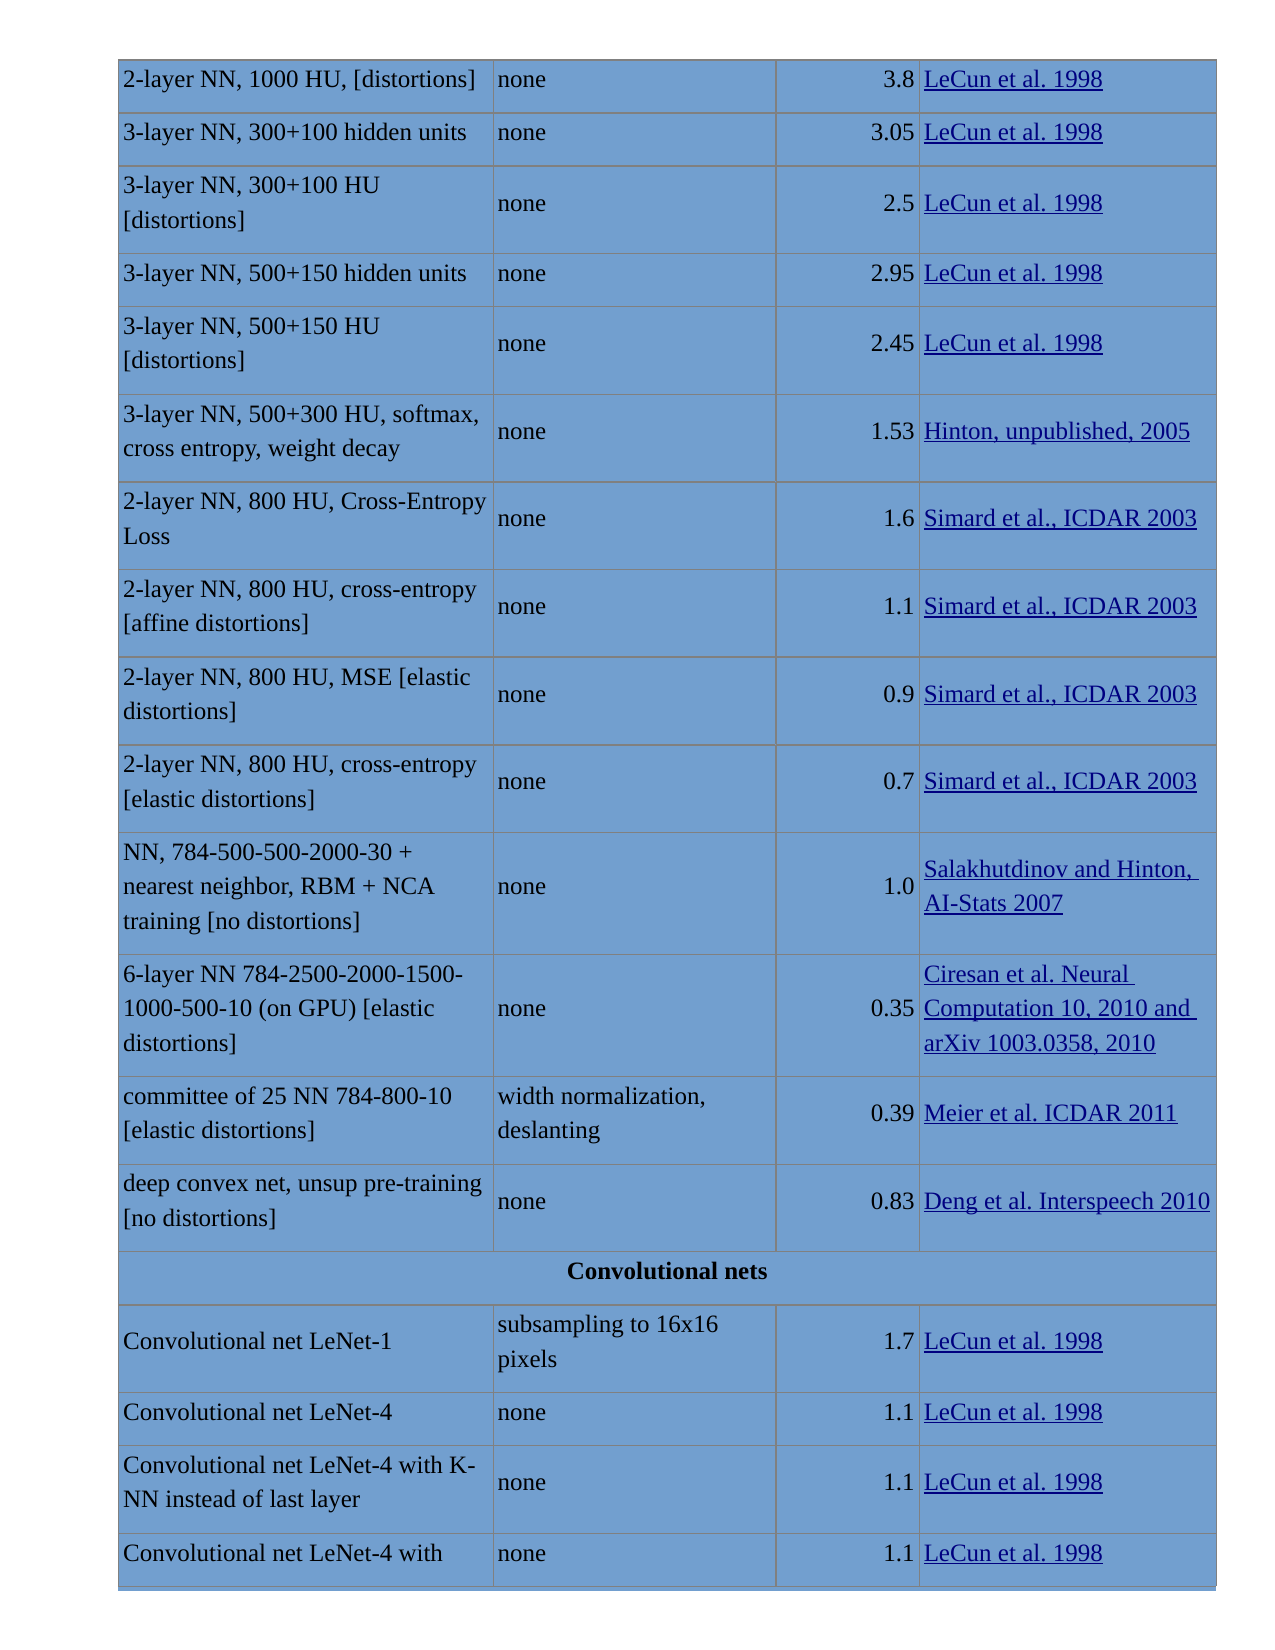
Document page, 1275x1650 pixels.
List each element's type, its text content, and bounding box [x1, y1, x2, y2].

table_cell subsampling to 16x16 pixels [494, 1306, 775, 1392]
table_cell 3-layer NN, 300+100 hidden units [119, 114, 493, 165]
table_cell 3-layer NN, 300+100 HU [distortions] [119, 167, 493, 253]
table_cell 2-layer NN, 800 HU, cross-entropy [elastic distortions] [119, 746, 493, 832]
table_cell 0.7 [777, 746, 919, 832]
table_cell 1.1 [777, 570, 919, 656]
table_cell none [494, 114, 775, 165]
table_cell 1.1 [777, 1393, 919, 1445]
table_cell none [494, 746, 775, 832]
table_cell none [494, 167, 775, 253]
table_cell 1.53 [777, 395, 919, 481]
table_cell 2-layer NN, 800 HU, cross-entropy [affine distortions] [119, 570, 493, 656]
table_cell Deng et al. Interspeech 2010 [920, 1165, 1216, 1251]
table_cell 3-layer NN, 500+150 HU [distortions] [119, 307, 493, 394]
table_cell none [494, 307, 775, 394]
table_cell committee of 25 NN 784-800-10 [elastic distortions] [119, 1077, 493, 1163]
table_cell LeCun et al. 1998 [920, 307, 1216, 394]
table_cell 1.1 [777, 1534, 919, 1586]
table_cell none [494, 833, 775, 954]
table_cell Convolutional net LeNet-4 with [119, 1534, 493, 1586]
table_cell none [494, 1446, 775, 1532]
table_cell 1.1 [777, 1446, 919, 1532]
table_cell 0.9 [777, 658, 919, 744]
table_cell Meier et al. ICDAR 2011 [920, 1077, 1216, 1163]
table_cell none [494, 61, 775, 112]
table_cell Salakhutdinov and Hinton, AI-Stats 2007 [920, 833, 1216, 954]
table_cell LeCun et al. 1998 [920, 1306, 1216, 1392]
table_cell none [494, 658, 775, 744]
table_cell Simard et al., ICDAR 2003 [920, 658, 1216, 744]
table_cell 1.6 [777, 483, 919, 569]
table_cell 2-layer NN, 800 HU, Cross-Entropy Loss [119, 483, 493, 569]
table_cell 6-layer NN 784-2500-2000-1500-1000-500-10 (on GPU) [elastic distortions] [119, 955, 493, 1076]
table_cell 2-layer NN, 1000 HU, [distortions] [119, 61, 493, 112]
table_cell NN, 784-500-500-2000-30 + nearest neighbor, RBM + NCA training [no distortions] [119, 833, 493, 954]
table_cell LeCun et al. 1998 [920, 61, 1216, 112]
table_cell Hinton, unpublished, 2005 [920, 395, 1216, 481]
table_cell Convolutional nets [119, 1252, 1216, 1304]
table_cell 2.5 [777, 167, 919, 253]
table_cell Convolutional net LeNet-4 with K-NN instead of last layer [119, 1446, 493, 1532]
table_cell LeCun et al. 1998 [920, 254, 1216, 306]
table_cell 0.83 [777, 1165, 919, 1251]
table_cell 0.39 [777, 1077, 919, 1163]
table_cell none [494, 483, 775, 569]
table_cell 2.45 [777, 307, 919, 394]
table_cell Convolutional net LeNet-1 [119, 1306, 493, 1392]
table_cell deep convex net, unsup pre-training [no distortions] [119, 1165, 493, 1251]
table_cell 2.95 [777, 254, 919, 306]
table_cell none [494, 395, 775, 481]
table_cell 3-layer NN, 500+300 HU, softmax, cross entropy, weight decay [119, 395, 493, 481]
table_cell none [494, 254, 775, 306]
table_cell 1.7 [777, 1306, 919, 1392]
table_cell 3.05 [777, 114, 919, 165]
table_cell 3.8 [777, 61, 919, 112]
table_cell 2-layer NN, 800 HU, MSE [elastic distortions] [119, 658, 493, 744]
table_cell LeCun et al. 1998 [920, 1393, 1216, 1445]
table_cell none [494, 1534, 775, 1586]
table_cell LeCun et al. 1998 [920, 1534, 1216, 1586]
table_cell none [494, 955, 775, 1076]
table_cell 1.0 [777, 833, 919, 954]
table_cell Simard et al., ICDAR 2003 [920, 570, 1216, 656]
table_cell Ciresan et al. Neural Computation 10, 2010 and arXiv 1003.0358, 2010 [920, 955, 1216, 1076]
table_cell width normalization, deslanting [494, 1077, 775, 1163]
table_cell LeCun et al. 1998 [920, 114, 1216, 165]
table_cell Convolutional net LeNet-4 [119, 1393, 493, 1445]
table_cell 0.35 [777, 955, 919, 1076]
table_cell LeCun et al. 1998 [920, 167, 1216, 253]
table_cell none [494, 1165, 775, 1251]
table_cell Simard et al., ICDAR 2003 [920, 483, 1216, 569]
table_cell none [494, 1393, 775, 1445]
table_cell 3-layer NN, 500+150 hidden units [119, 254, 493, 306]
table_cell none [494, 570, 775, 656]
table_cell Simard et al., ICDAR 2003 [920, 746, 1216, 832]
table_cell LeCun et al. 1998 [920, 1446, 1216, 1532]
